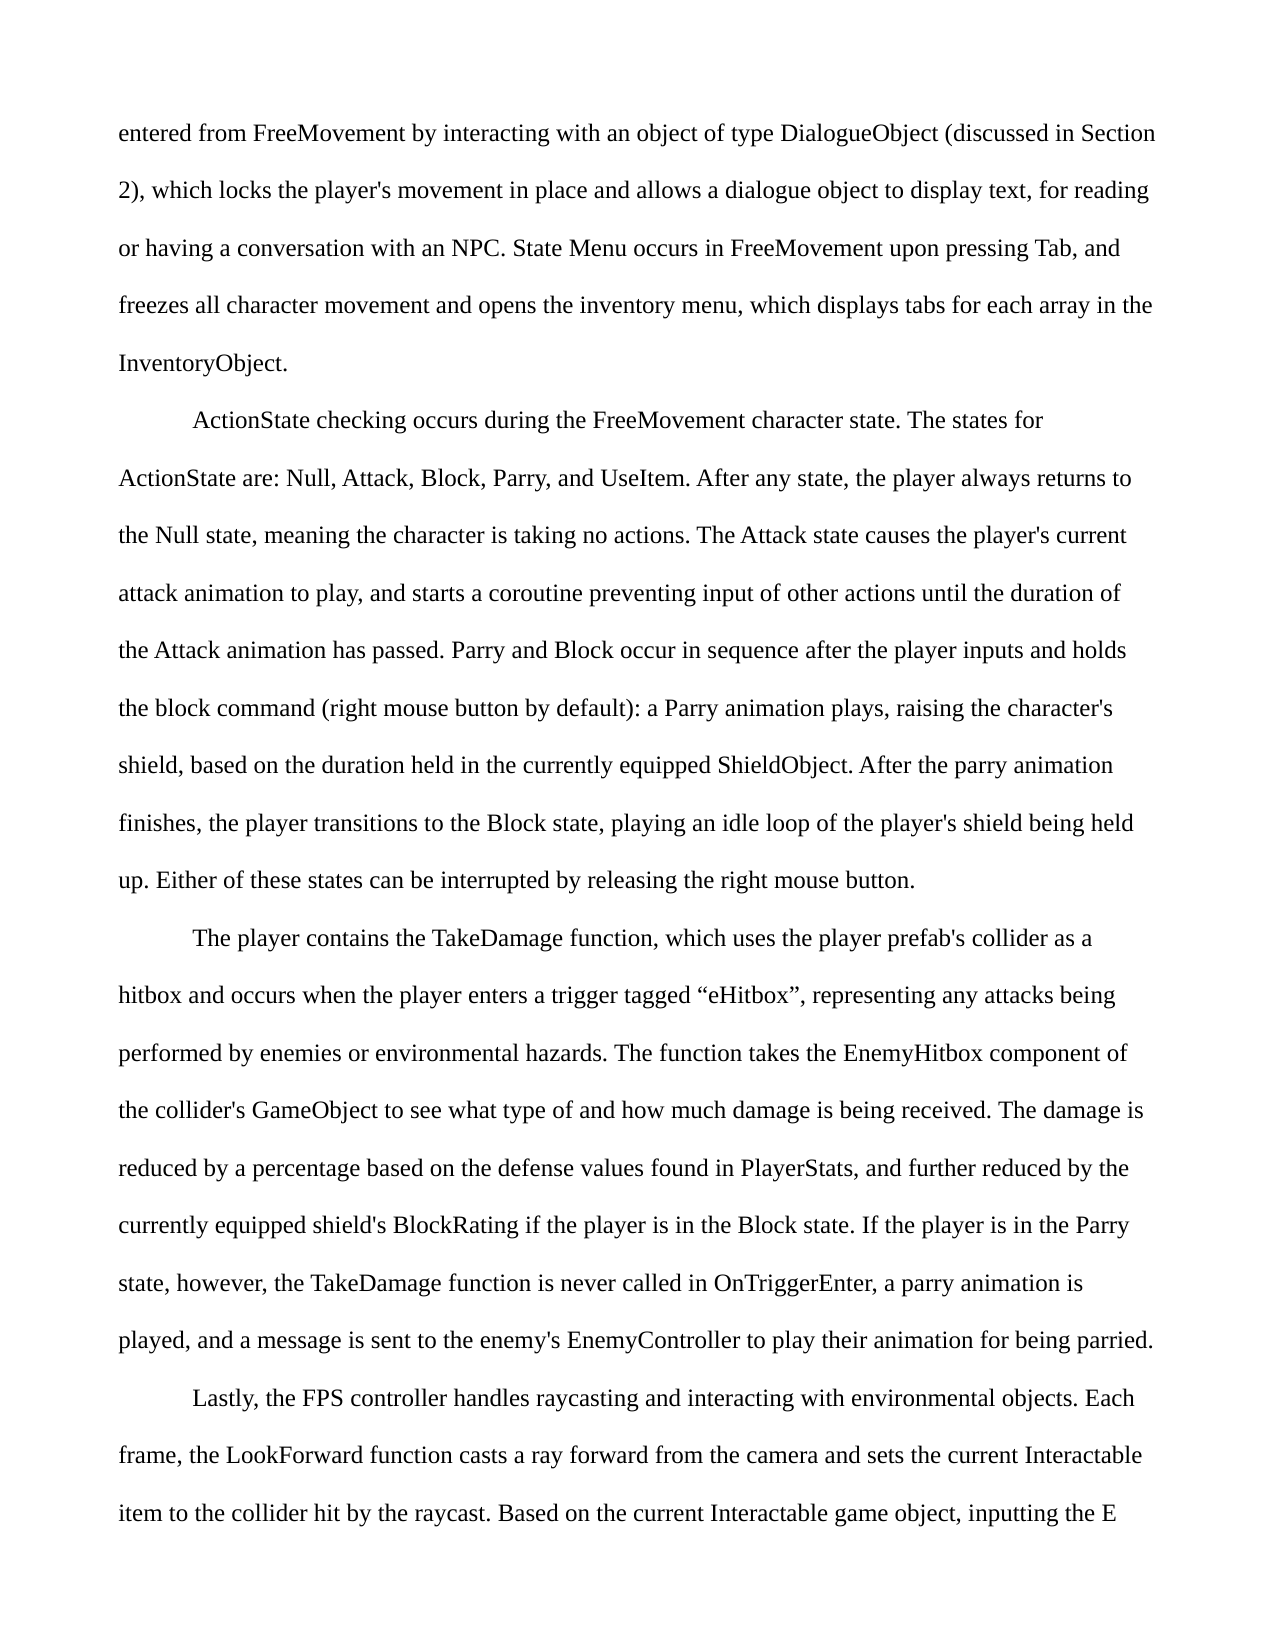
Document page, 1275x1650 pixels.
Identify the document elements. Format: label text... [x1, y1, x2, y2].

text The player contains the TakeDamage function, which uses the player prefab's collider as a hitbox and occurs when the player enters a trigger tagged “eHitbox”, representing any attacks being performed by enemies or environmental hazards. The function takes the EnemyHitbox component of the collider's GameObject to see what type of and how much damage is being received. The damage is reduced by a percentage based on the defense values found in PlayerStats, and further reduced by the currently equipped shield's BlockRating if the player is in the Block state. If the player is in the Parry state, however, the TakeDamage function is never called in OnTriggerEnter, a parry animation is played, and a message is sent to the enemy's EnemyController to play their animation for being parried. [118, 923, 1157, 1354]
text Lastly, the FPS controller handles raycasting and interacting with environmental objects. Each frame, the LookForward function casts a ray forward from the camera and sets the current Interactable item to the collider hit by the raycast. Based on the current Interactable game object, inputting the E [118, 1383, 1157, 1527]
text entered from FreeMovement by interacting with an object of type DialogueObject (discussed in Section 2), which locks the player's movement in place and allows a dialogue object to display text, for reading or having a conversation with an NPC. State Menu occurs in FreeMovement upon pressing Tab, and freezes all character movement and opens the inventory menu, which displays tabs for each array in the InventoryObject. [118, 118, 1157, 377]
text ActionState checking occurs during the FreeMovement character state. The states for ActionState are: Null, Attack, Block, Parry, and UseItem. After any state, the player always returns to the Null state, meaning the character is taking no actions. The Attack state causes the player's current attack animation to play, and starts a coroutine preventing input of other actions until the duration of the Attack animation has passed. Parry and Block occur in sequence after the player inputs and holds the block command (right mouse button by default): a Parry animation plays, raising the character's shield, based on the duration held in the currently equipped ShieldObject. After the parry animation finishes, the player transitions to the Block state, playing an idle loop of the player's shield being held up. Either of these states can be interrupted by releasing the right mouse button. [118, 406, 1157, 894]
